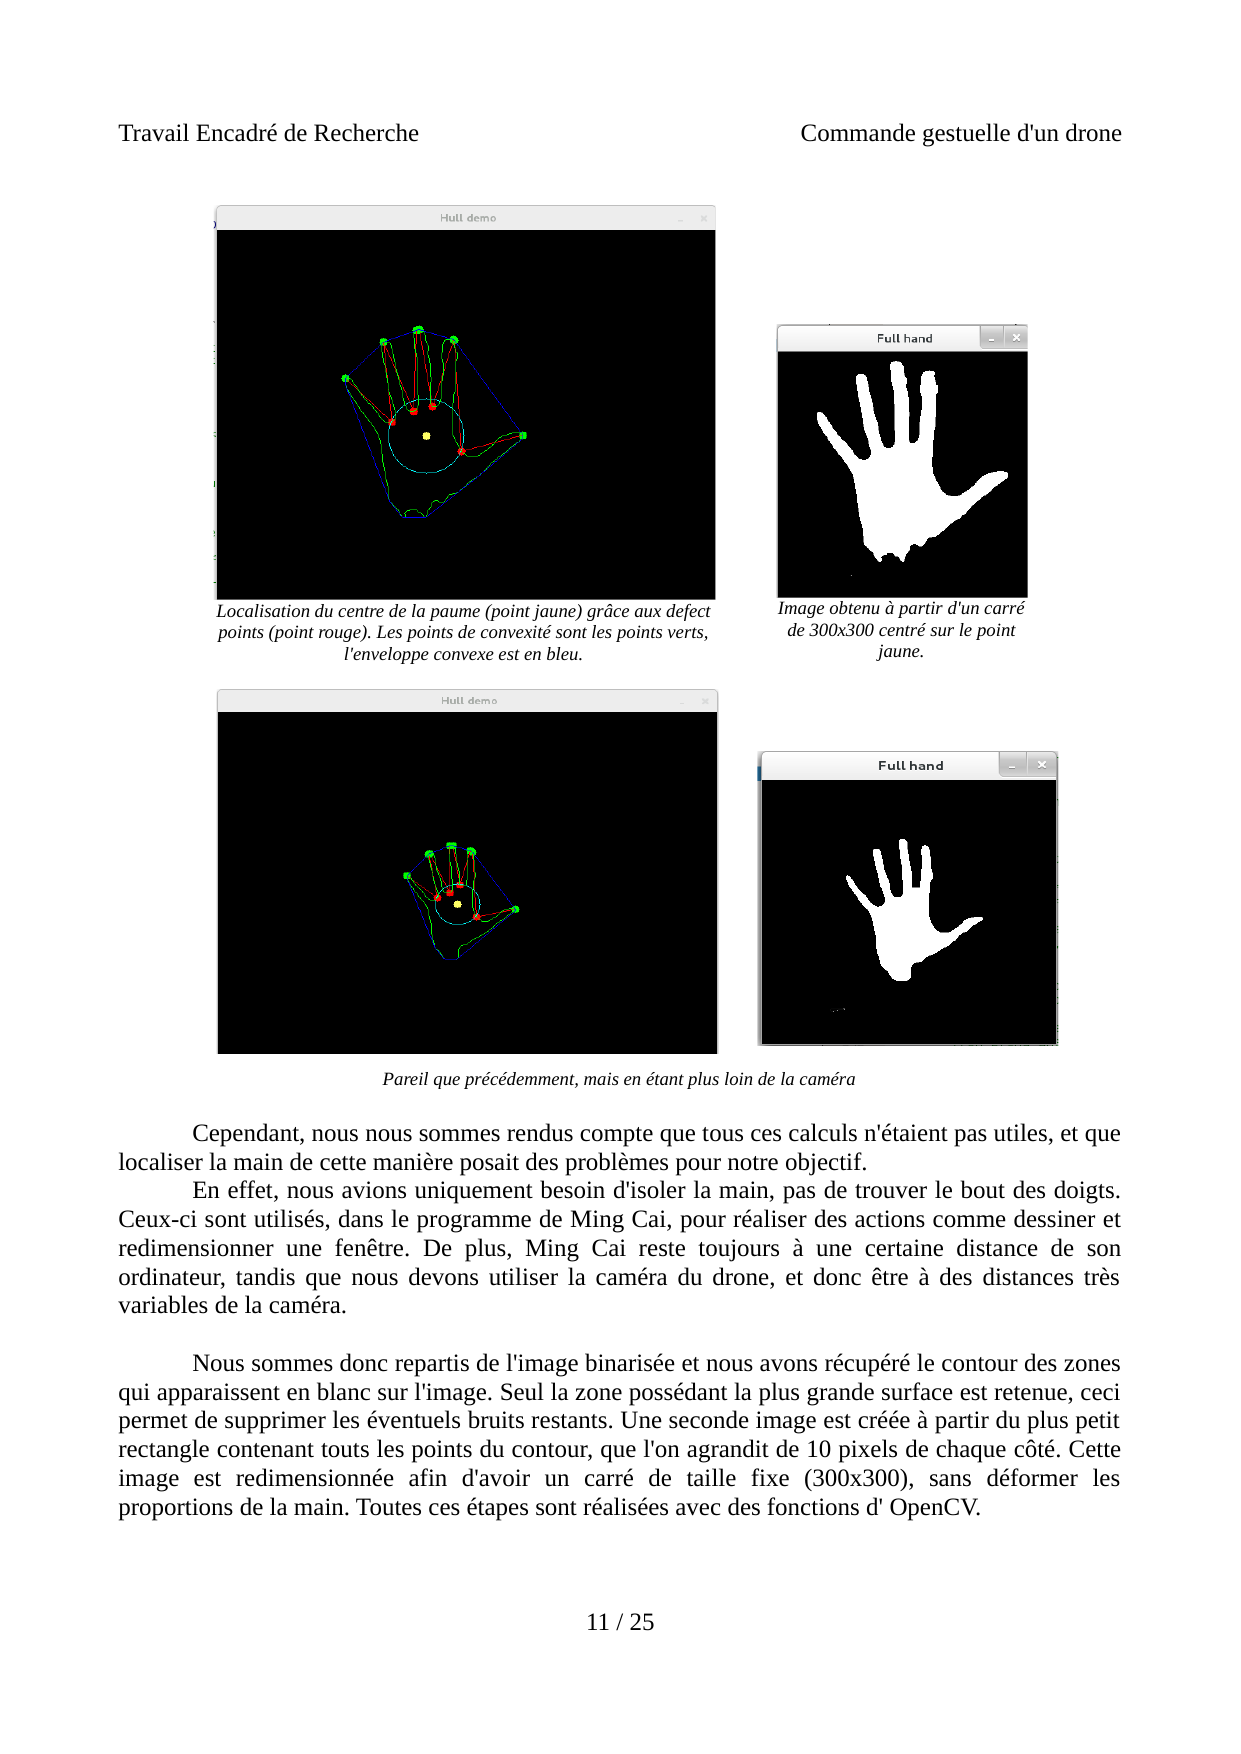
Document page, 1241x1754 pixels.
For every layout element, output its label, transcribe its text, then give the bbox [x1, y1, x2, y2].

text Pareil que précédemment, mais en étant plus loin de la caméra [118, 1068, 1122, 1089]
picture [213, 205, 716, 600]
text Image obtenu à partir d'un carré de 300x300 centré sur le point jaune. [777, 598, 1028, 662]
text Nous sommes donc repartis de l'image binarisée et nous avons récupéré le contour des zones qui apparaissent en blanc sur l'image. Seul la zone possédant la plus grande surface est retenue, ceci permet de supprimer les éventuels bruits restants. Une seconde image est créée à partir du plus petit rectangle contenant touts les points du contour, que l'on agrandit de 10 pixels de chaque côté. Cette image est redimensionnée afin d'avoir un carré de taille fixe (300x300), sans déformer les proportions de la main. Toutes ces étapes sont réalisées avec des fonctions d' OpenCV. [118, 1348, 1122, 1520]
picture [216, 689, 719, 1054]
picture [757, 751, 1059, 1046]
text Cependant, nous nous sommes rendus compte que tous ces calculs n'étaient pas utiles, et que localiser la main de cette manière posait des problèmes pour notre objectif. [118, 1118, 1122, 1175]
text Localisation du centre de la paume (point jaune) grâce aux defect points (point rouge). Les points de convexité sont les points verts, l'enveloppe convexe est en bleu. [213, 600, 715, 664]
picture [776, 324, 1028, 598]
text En effet, nous avions uniquement besoin d'isoler la main, pas de trouver le bout des doigts. Ceux-ci sont utilisés, dans le programme de Ming Cai, pour réaliser des actions comme dessiner et redimensionner une fenêtre. De plus, Ming Cai reste toujours à une certaine distance de son ordinateur, tandis que nous devons utiliser la caméra du drone, et donc être à des distances très variables de la caméra. [118, 1175, 1122, 1319]
